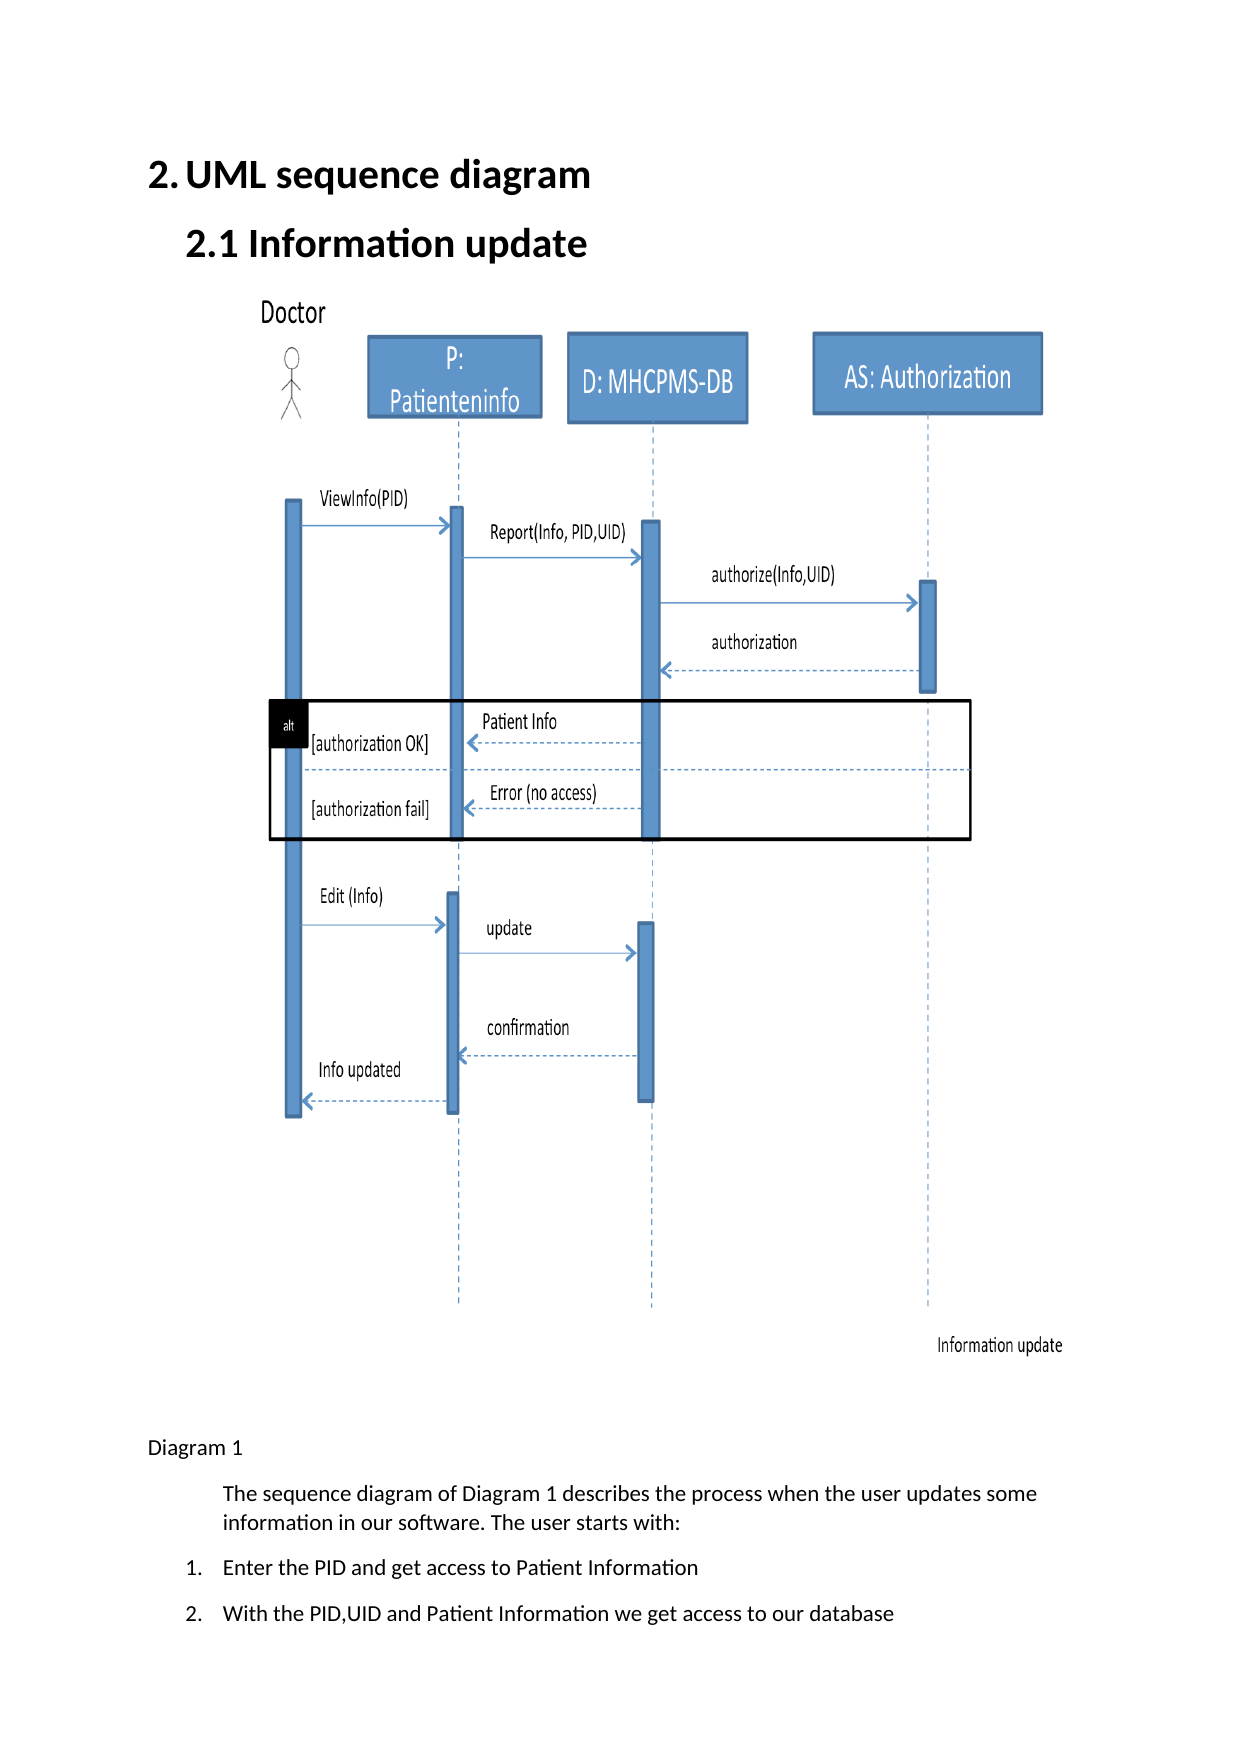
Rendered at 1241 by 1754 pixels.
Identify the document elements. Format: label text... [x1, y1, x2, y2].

list UML sequence diagram [148, 148, 1093, 198]
list 2.1 Information update [185, 217, 1093, 267]
list With the PID,UID and Patient Information we get access to our database [185, 1599, 1093, 1627]
text Diagram 1 [148, 1433, 1093, 1462]
list The sequence diagram of Diagram 1 describes the process when the user updates some information in our software. The user starts with: [223, 1479, 1093, 1536]
list Enter the PID and get access to Patient Information [185, 1553, 1093, 1581]
